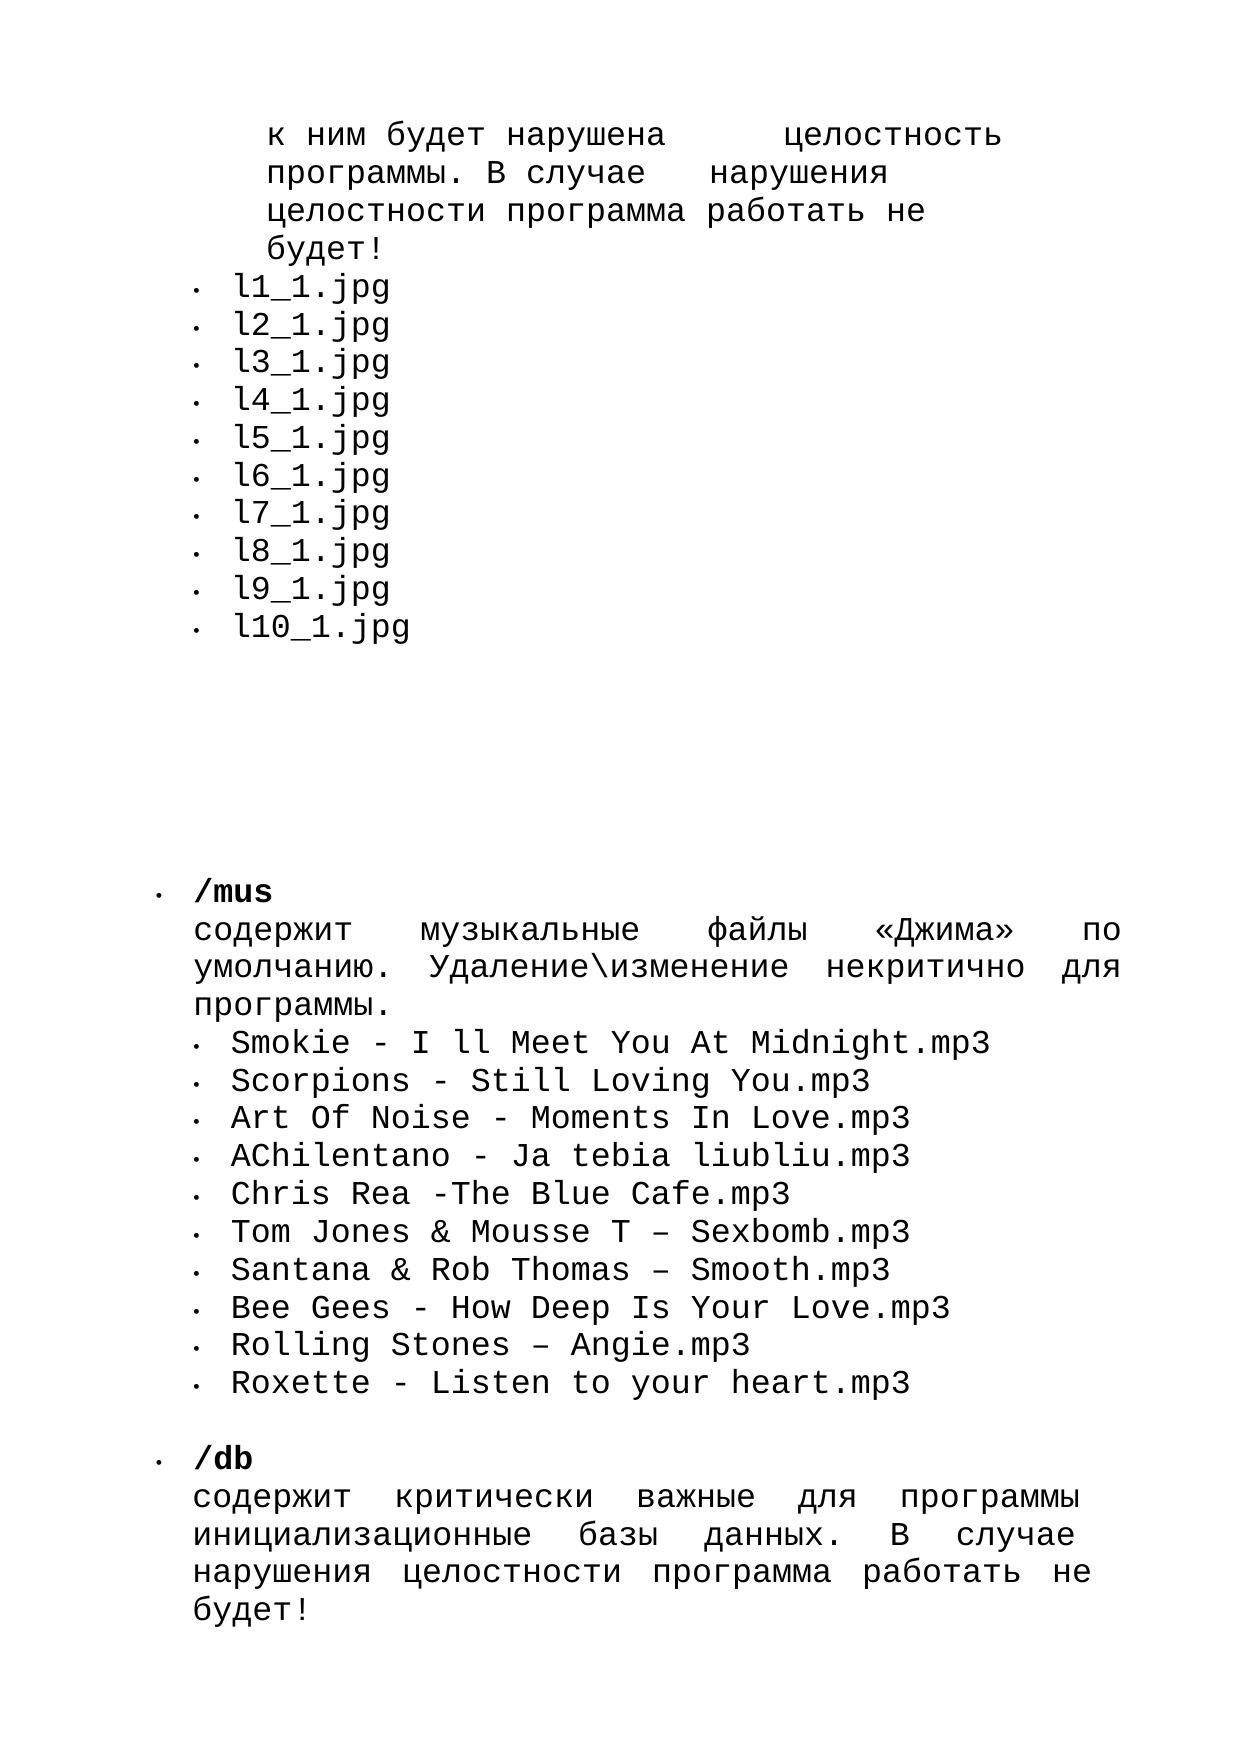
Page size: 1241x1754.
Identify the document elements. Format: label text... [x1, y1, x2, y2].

text содержит критически важные для программы инициализационные базы данных. В случае нарушения целостности программа работать не будет! [118, 1479, 1122, 1631]
list /db [156, 1442, 1122, 1479]
list l4_1.jpg [193, 383, 1122, 421]
text к ним будет нарушена целостность программы. В случае нарушения целостности программа работать не будет! [118, 118, 1122, 269]
list Bee Gees - How Deep Is Your Love.mp3 [193, 1290, 1122, 1328]
list Roxette - Listen to your heart.mp3 [193, 1366, 1122, 1404]
list l5_1.jpg [193, 421, 1122, 458]
list Chris Rea -The Blue Cafe.mp3 [193, 1177, 1122, 1215]
list l6_1.jpg [193, 458, 1122, 496]
list Santana & Rob Thomas – Smooth.mp3 [193, 1252, 1122, 1290]
list Scorpions - Still Loving You.mp3 [193, 1063, 1122, 1101]
list Smokie - I ll Meet You At Midnight.mp3 [193, 1026, 1122, 1063]
list Rolling Stones – Angie.mp3 [193, 1328, 1122, 1366]
list l8_1.jpg [193, 534, 1122, 572]
list l7_1.jpg [193, 496, 1122, 534]
list l1_1.jpg [193, 269, 1122, 307]
list l3_1.jpg [193, 345, 1122, 383]
list содержит музыкальные файлы «Джима» по умолчанию. Удаление\изменение некритично для программы. [156, 912, 1122, 1026]
list Art Of Noise - Moments In Love.mp3 [193, 1101, 1122, 1139]
list Tom Jones & Mousse T – Sexbomb.mp3 [193, 1215, 1122, 1252]
list l10_1.jpg [193, 610, 1122, 647]
list AChilentano - Ja tebia liubliu.mp3 [193, 1139, 1122, 1177]
list l9_1.jpg [193, 572, 1122, 610]
list l2_1.jpg [193, 307, 1122, 345]
list /mus [156, 874, 1122, 912]
